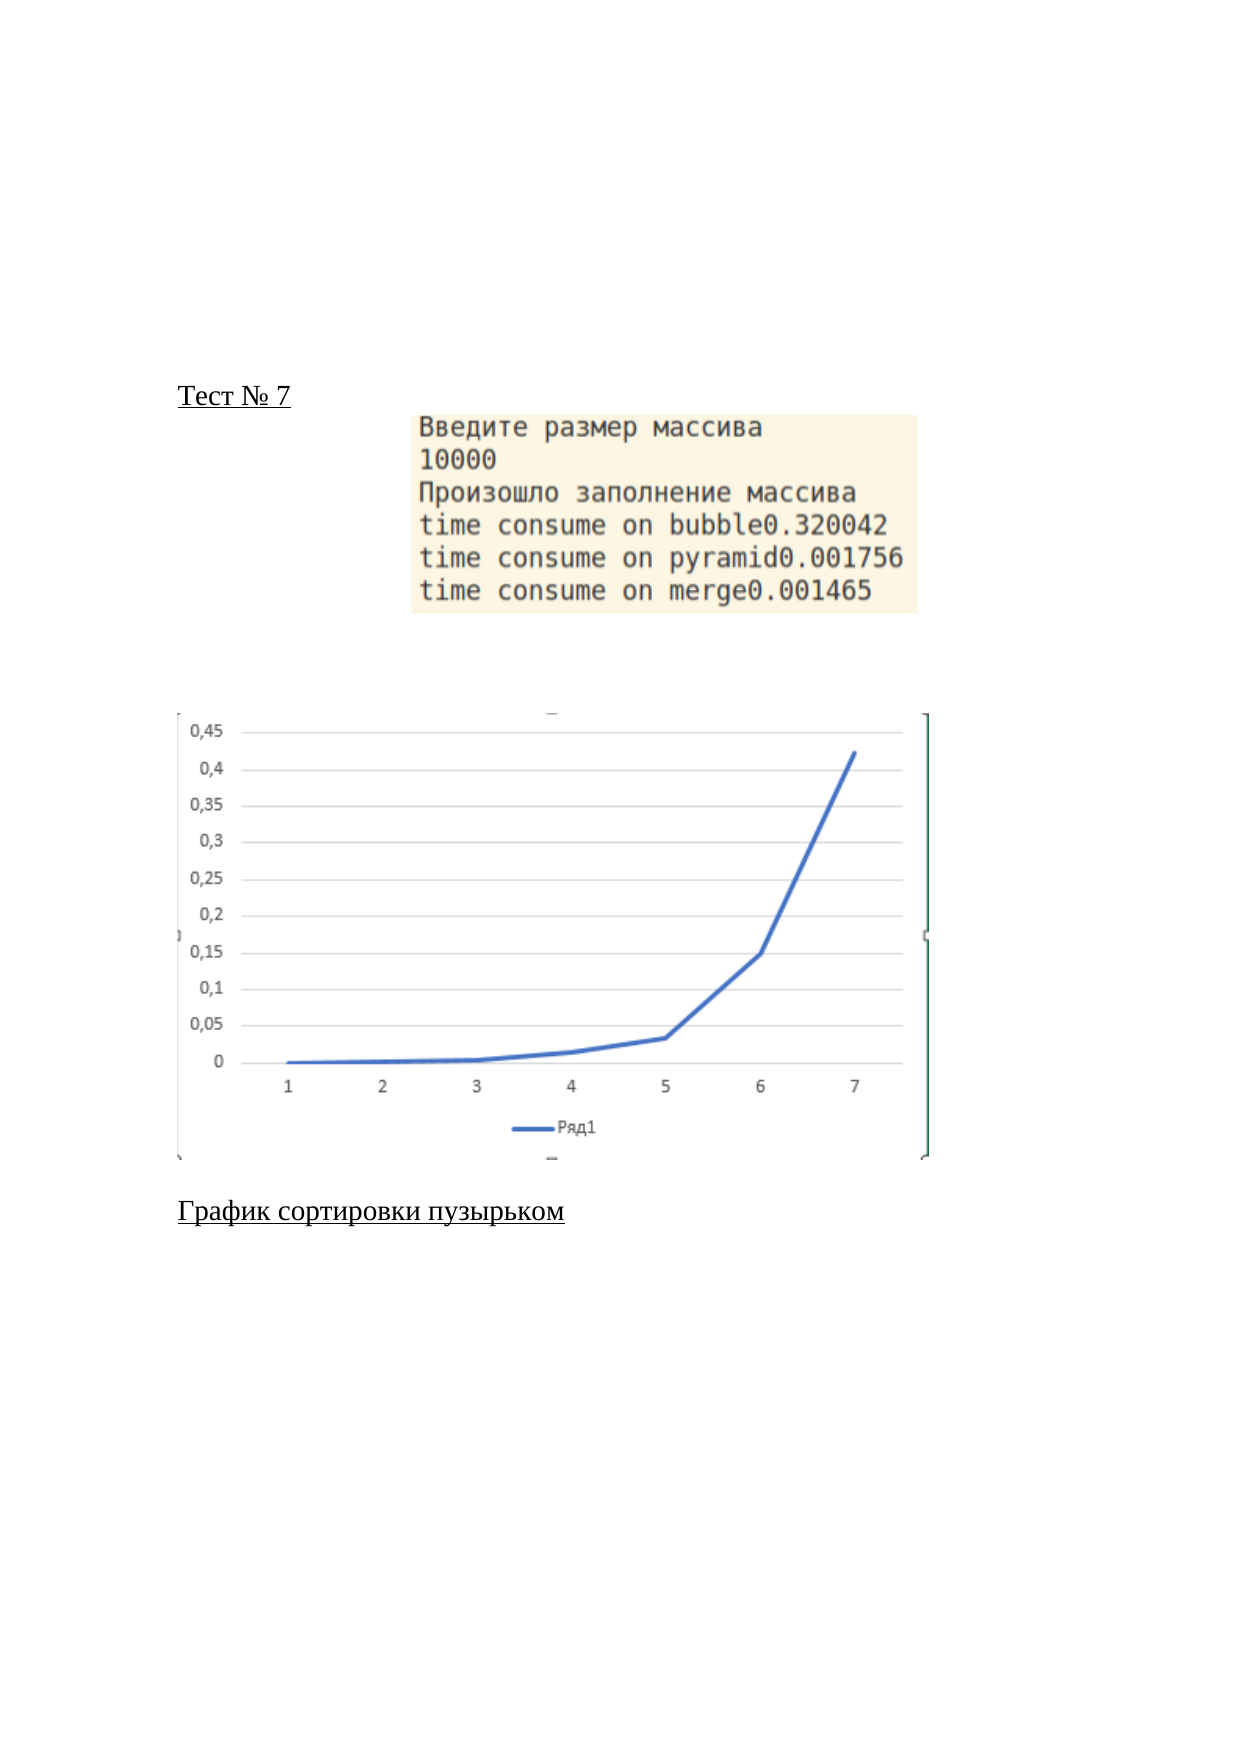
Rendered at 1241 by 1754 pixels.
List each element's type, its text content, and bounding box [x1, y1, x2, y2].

picture [177, 713, 929, 1160]
text Тест № 7 [177, 378, 1152, 411]
text График сортировки пузырьком [177, 1193, 1152, 1227]
picture [411, 415, 918, 614]
